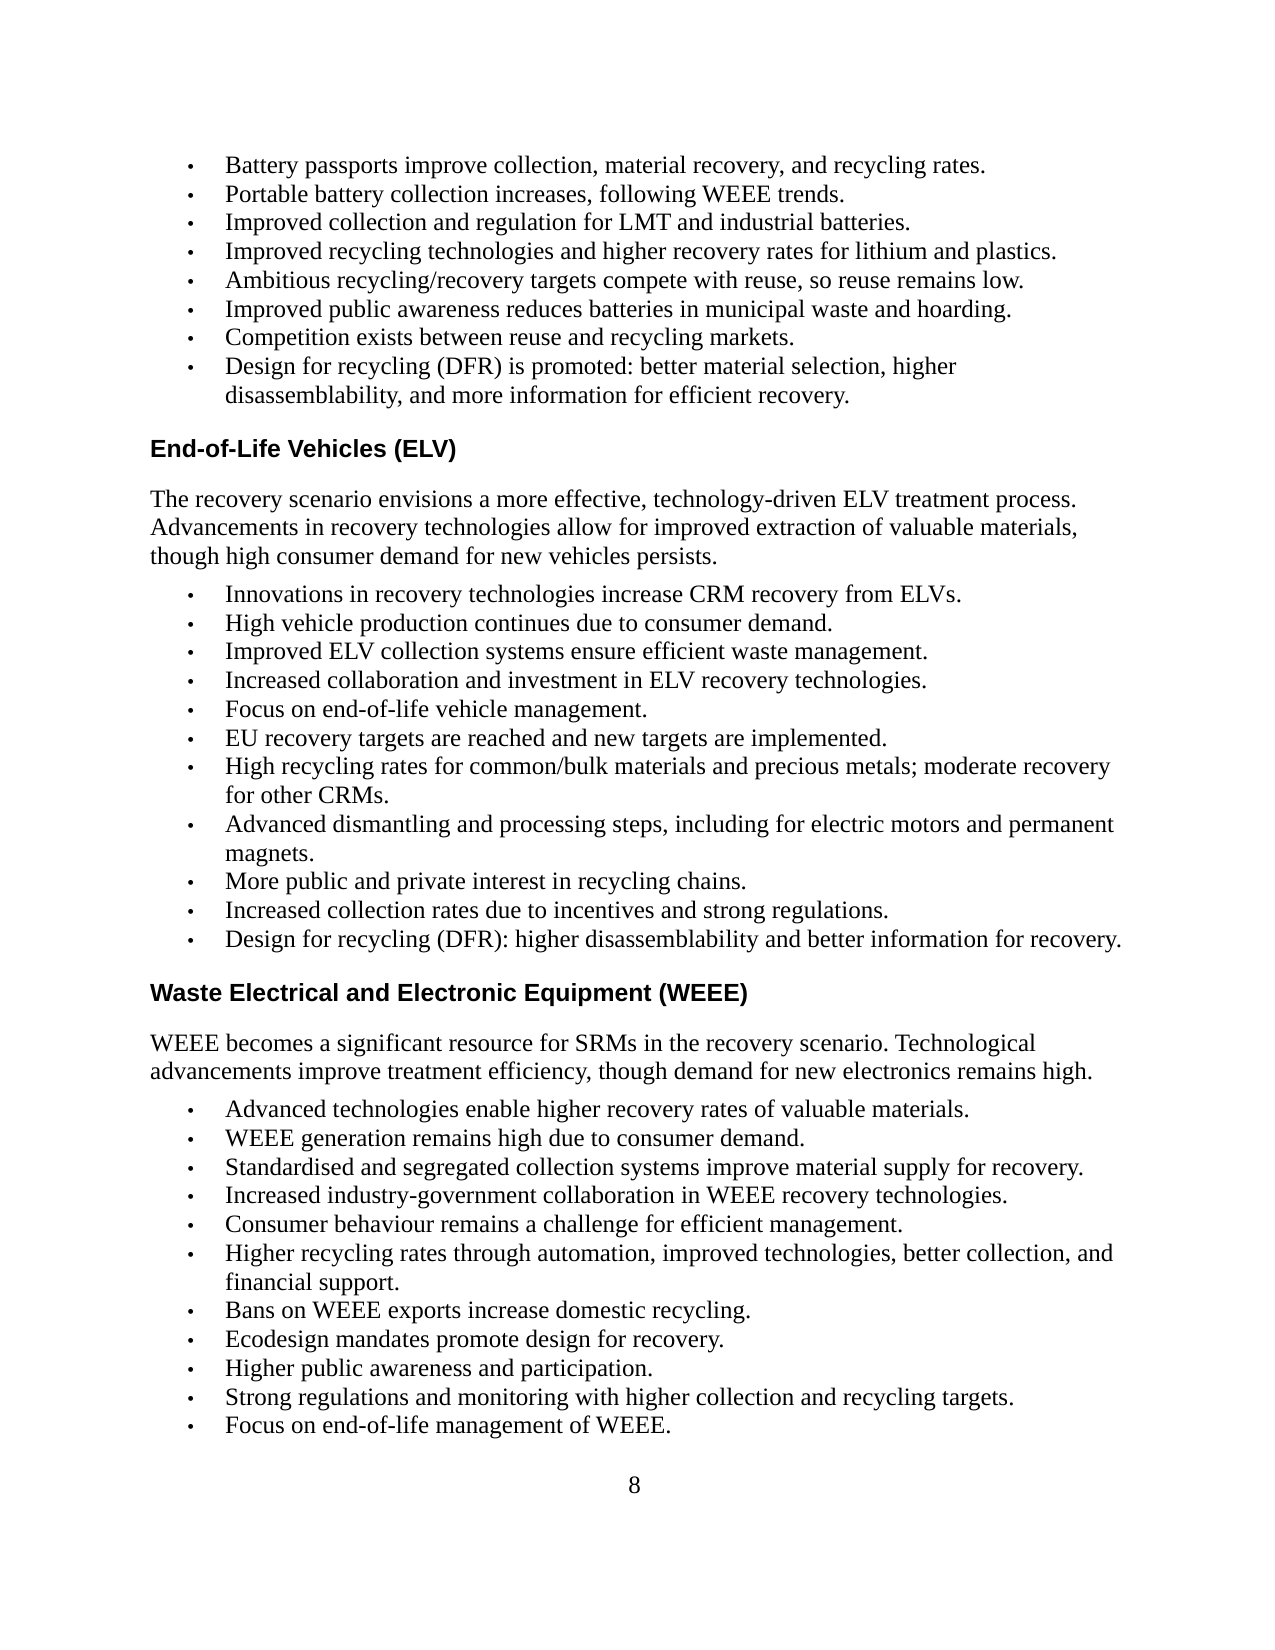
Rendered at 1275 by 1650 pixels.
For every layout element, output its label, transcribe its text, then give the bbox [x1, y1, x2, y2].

subtitle End-of-Life Vehicles (ELV) [150, 434, 1125, 462]
list Design for recycling (DFR): higher disassemblability and better information for recovery. [187, 924, 1125, 953]
list Battery passports improve collection, material recovery, and recycling rates. [187, 150, 1125, 179]
list High vehicle production continues due to consumer demand. [187, 608, 1125, 636]
list WEEE generation remains high due to consumer demand. [187, 1123, 1125, 1152]
text The recovery scenario envisions a more effective, technology-driven ELV treatment process. Advancements in recovery technologies allow for improved extraction of valuable materials, though high consumer demand for new vehicles persists. [150, 484, 1125, 570]
list Advanced technologies enable higher recovery rates of valuable materials. [187, 1094, 1125, 1123]
list Focus on end-of-life vehicle management. [187, 694, 1125, 723]
list Ecodesign mandates promote design for recovery. [187, 1324, 1125, 1353]
text WEEE becomes a significant resource for SRMs in the recovery scenario. Technological advancements improve treatment efficiency, though demand for new electronics remains high. [150, 1028, 1125, 1085]
list Focus on end-of-life management of WEEE. [187, 1410, 1125, 1439]
list Increased industry-government collaboration in WEEE recovery technologies. [187, 1180, 1125, 1209]
list Bans on WEEE exports increase domestic recycling. [187, 1295, 1125, 1324]
subtitle Waste Electrical and Electronic Equipment (WEEE) [150, 978, 1125, 1006]
list Design for recycling (DFR) is promoted: better material selection, higher disassemblability, and more information for efficient recovery. [187, 351, 1125, 409]
list Advanced dismantling and processing steps, including for electric motors and permanent magnets. [187, 809, 1125, 866]
list High recycling rates for common/bulk materials and precious metals; moderate recovery for other CRMs. [187, 751, 1125, 809]
list Consumer behaviour remains a challenge for efficient management. [187, 1209, 1125, 1238]
list Increased collection rates due to incentives and strong regulations. [187, 895, 1125, 924]
list Portable battery collection increases, following WEEE trends. [187, 179, 1125, 207]
list Improved collection and regulation for LMT and industrial batteries. [187, 207, 1125, 236]
list More public and private interest in recycling chains. [187, 866, 1125, 895]
list Strong regulations and monitoring with higher collection and recycling targets. [187, 1382, 1125, 1410]
list Ambitious recycling/recovery targets compete with reuse, so reuse remains low. [187, 265, 1125, 294]
list Competition exists between reuse and recycling markets. [187, 322, 1125, 351]
list Increased collaboration and investment in ELV recovery technologies. [187, 665, 1125, 694]
list EU recovery targets are reached and new targets are implemented. [187, 723, 1125, 751]
list Improved ELV collection systems ensure efficient waste management. [187, 636, 1125, 665]
list Standardised and segregated collection systems improve material supply for recovery. [187, 1152, 1125, 1180]
list Higher recycling rates through automation, improved technologies, better collection, and financial support. [187, 1238, 1125, 1295]
list Higher public awareness and participation. [187, 1353, 1125, 1382]
list Improved public awareness reduces batteries in municipal waste and hoarding. [187, 294, 1125, 322]
list Innovations in recovery technologies increase CRM recovery from ELVs. [187, 579, 1125, 608]
list Improved recycling technologies and higher recovery rates for lithium and plastics. [187, 236, 1125, 265]
